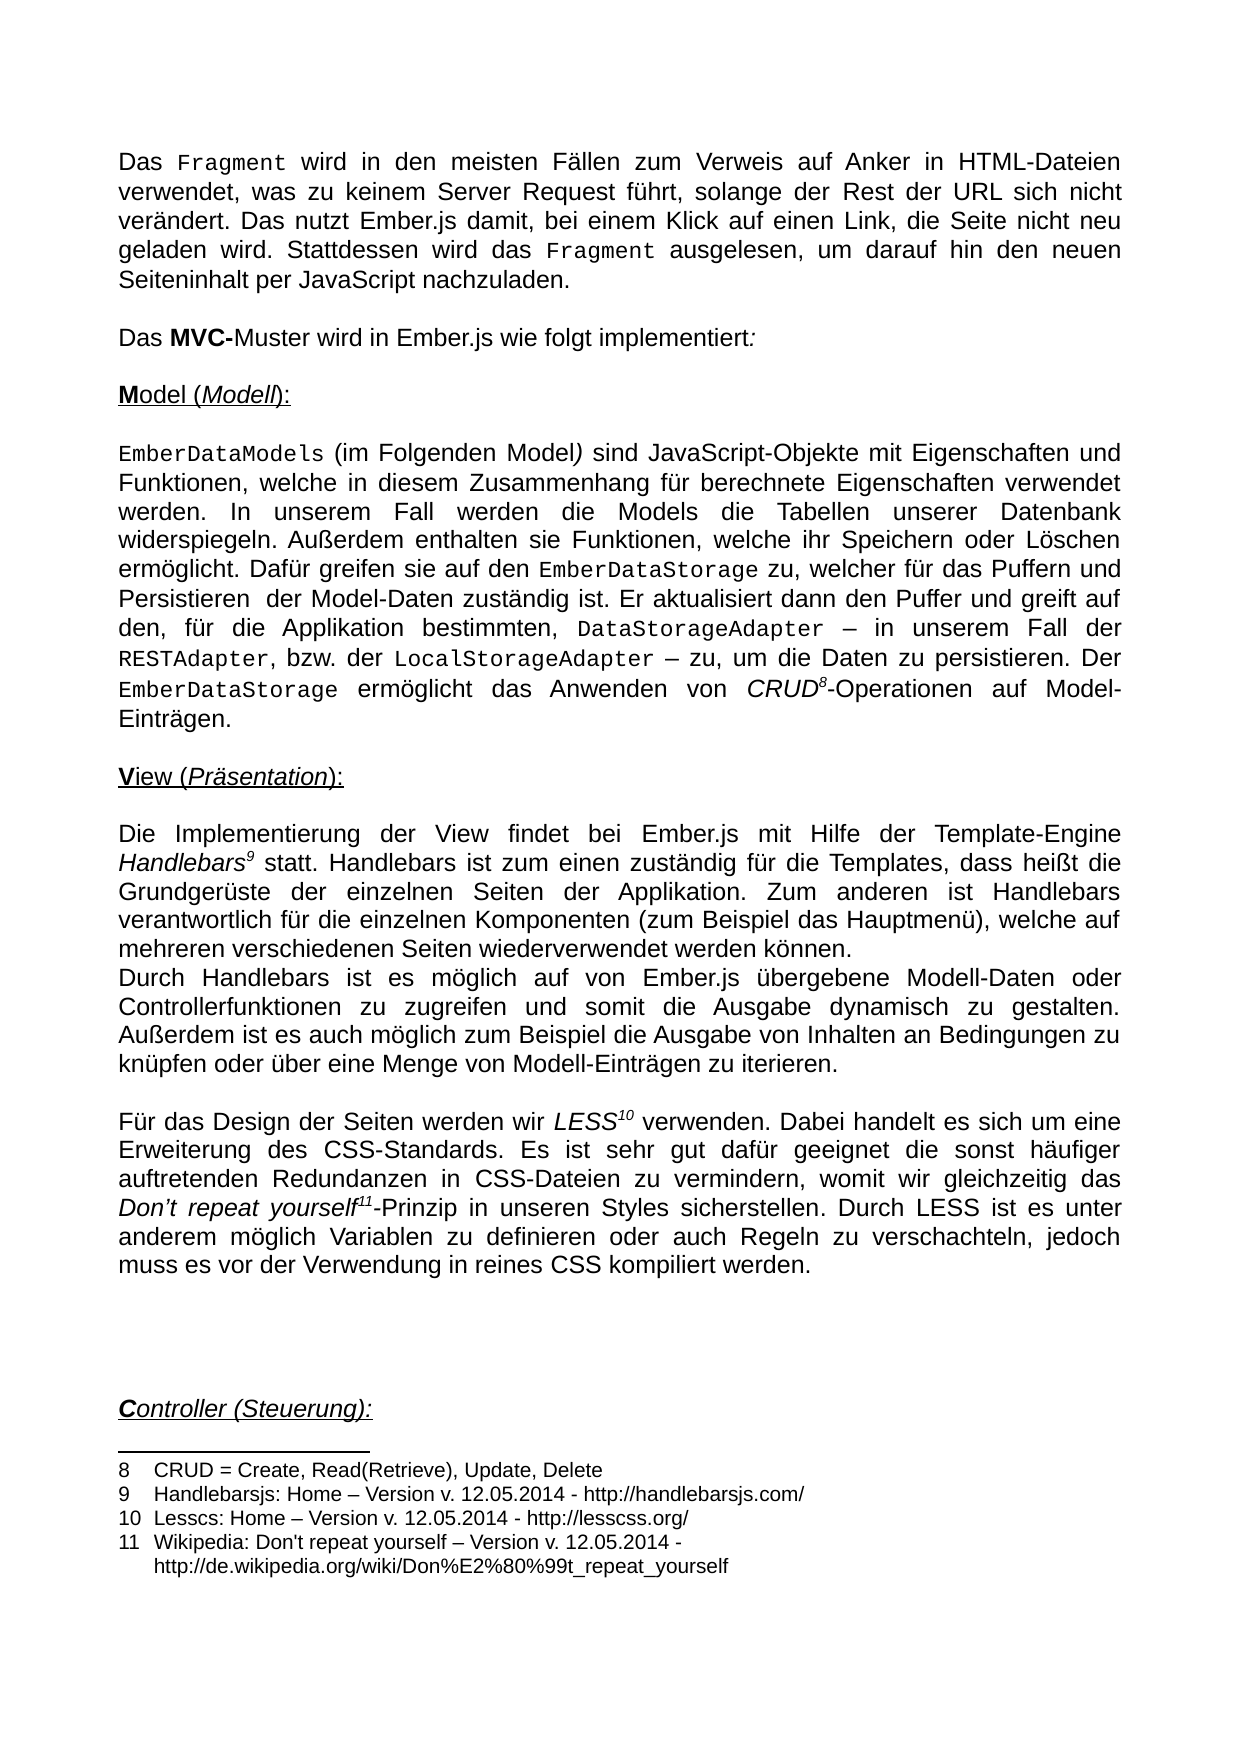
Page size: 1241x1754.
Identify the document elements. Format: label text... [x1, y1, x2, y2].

text Das MVC-Muster wird in Ember.js wie folgt implementiert: [118, 322, 1122, 351]
text Für das Design der Seiten werden wir LESS verwenden. Dabei handelt es sich um eine Erweiterung des CSS-Standards. Es ist sehr gut dafür geeignet die sonst häufiger auftretenden Redundanzen in CSS-Dateien zu vermindern, womit wir gleichzeitig das Don’t repeat yourself-Prinzip in unseren Styles sicherstellen. Durch LESS ist es unter anderem möglich Variablen zu definieren oder auch Regeln zu verschachteln, jedoch muss es vor der Verwendung in reines CSS kompiliert werden. [118, 1107, 1122, 1279]
text Das Fragment wird in den meisten Fällen zum Verweis auf Anker in HTML-Dateien verwendet, was zu keinem Server Request führt, solange der Rest der URL sich nicht verändert. Das nutzt Ember.js damit, bei einem Klick auf einen Link, die Seite nicht neu geladen wird. Stattdessen wird das Fragment ausgelesen, um darauf hin den neuen Seiteninhalt per JavaScript nachzuladen. [118, 147, 1122, 294]
text Durch Handlebars ist es möglich auf von Ember.js übergebene Modell-Daten oder Controllerfunktionen zu zugreifen und somit die Ausgabe dynamisch zu gestalten. Außerdem ist es auch möglich zum Beispiel die Ausgabe von Inhalten an Bedingungen zu knüpfen oder über eine Menge von Modell-Einträgen zu iterieren. [118, 963, 1122, 1078]
text Handlebarsjs: Home – Version v. 12.05.2014 - http://handlebarsjs.com/ [118, 1482, 1122, 1506]
text Model (Modell): [118, 380, 1122, 409]
text http://de.wikipedia.org/wiki/Don%E2%80%99t_repeat_yourself [118, 1554, 1122, 1578]
text CRUD = Create, Read(Retrieve), Update, Delete [118, 1458, 1122, 1482]
text Lesscs: Home – Version v. 12.05.2014 - http://lesscss.org/ [118, 1506, 1122, 1530]
text Controller (Steuerung): [118, 1394, 1122, 1423]
text View (Präsentation): [118, 762, 1122, 790]
text Wikipedia: Don't repeat yourself – Version v. 12.05.2014 - [118, 1530, 1122, 1554]
text Die Implementierung der View findet bei Ember.js mit Hilfe der Template-Engine Handlebars statt. Handlebars ist zum einen zuständig für die Templates, dass heißt die Grundgerüste der einzelnen Seiten der Applikation. Zum anderen ist Handlebars verantwortlich für die einzelnen Komponenten (zum Beispiel das Hauptmenü), welche auf mehreren verschiedenen Seiten wiederverwendet werden können. [118, 819, 1122, 963]
text EmberDataModels (im Folgenden Model) sind JavaScript-Objekte mit Eigenschaften und Funktionen, welche in diesem Zusammenhang für berechnete Eigenschaften verwendet werden. In unserem Fall werden die Models die Tabellen unserer Datenbank widerspiegeln. Außerdem enthalten sie Funktionen, welche ihr Speichern oder Löschen ermöglicht. Dafür greifen sie auf den EmberDataStorage zu, welcher für das Puffern und Persistieren der Model-Daten zuständig ist. Er aktualisiert dann den Puffer und greift auf den, für die Applikation bestimmten, DataStorageAdapter – in unserem Fall der RESTAdapter, bzw. der LocalStorageAdapter – zu, um die Daten zu persistieren. Der EmberDataStorage ermöglicht das Anwenden von CRUD-Operationen auf Model-Einträgen. [118, 437, 1122, 733]
